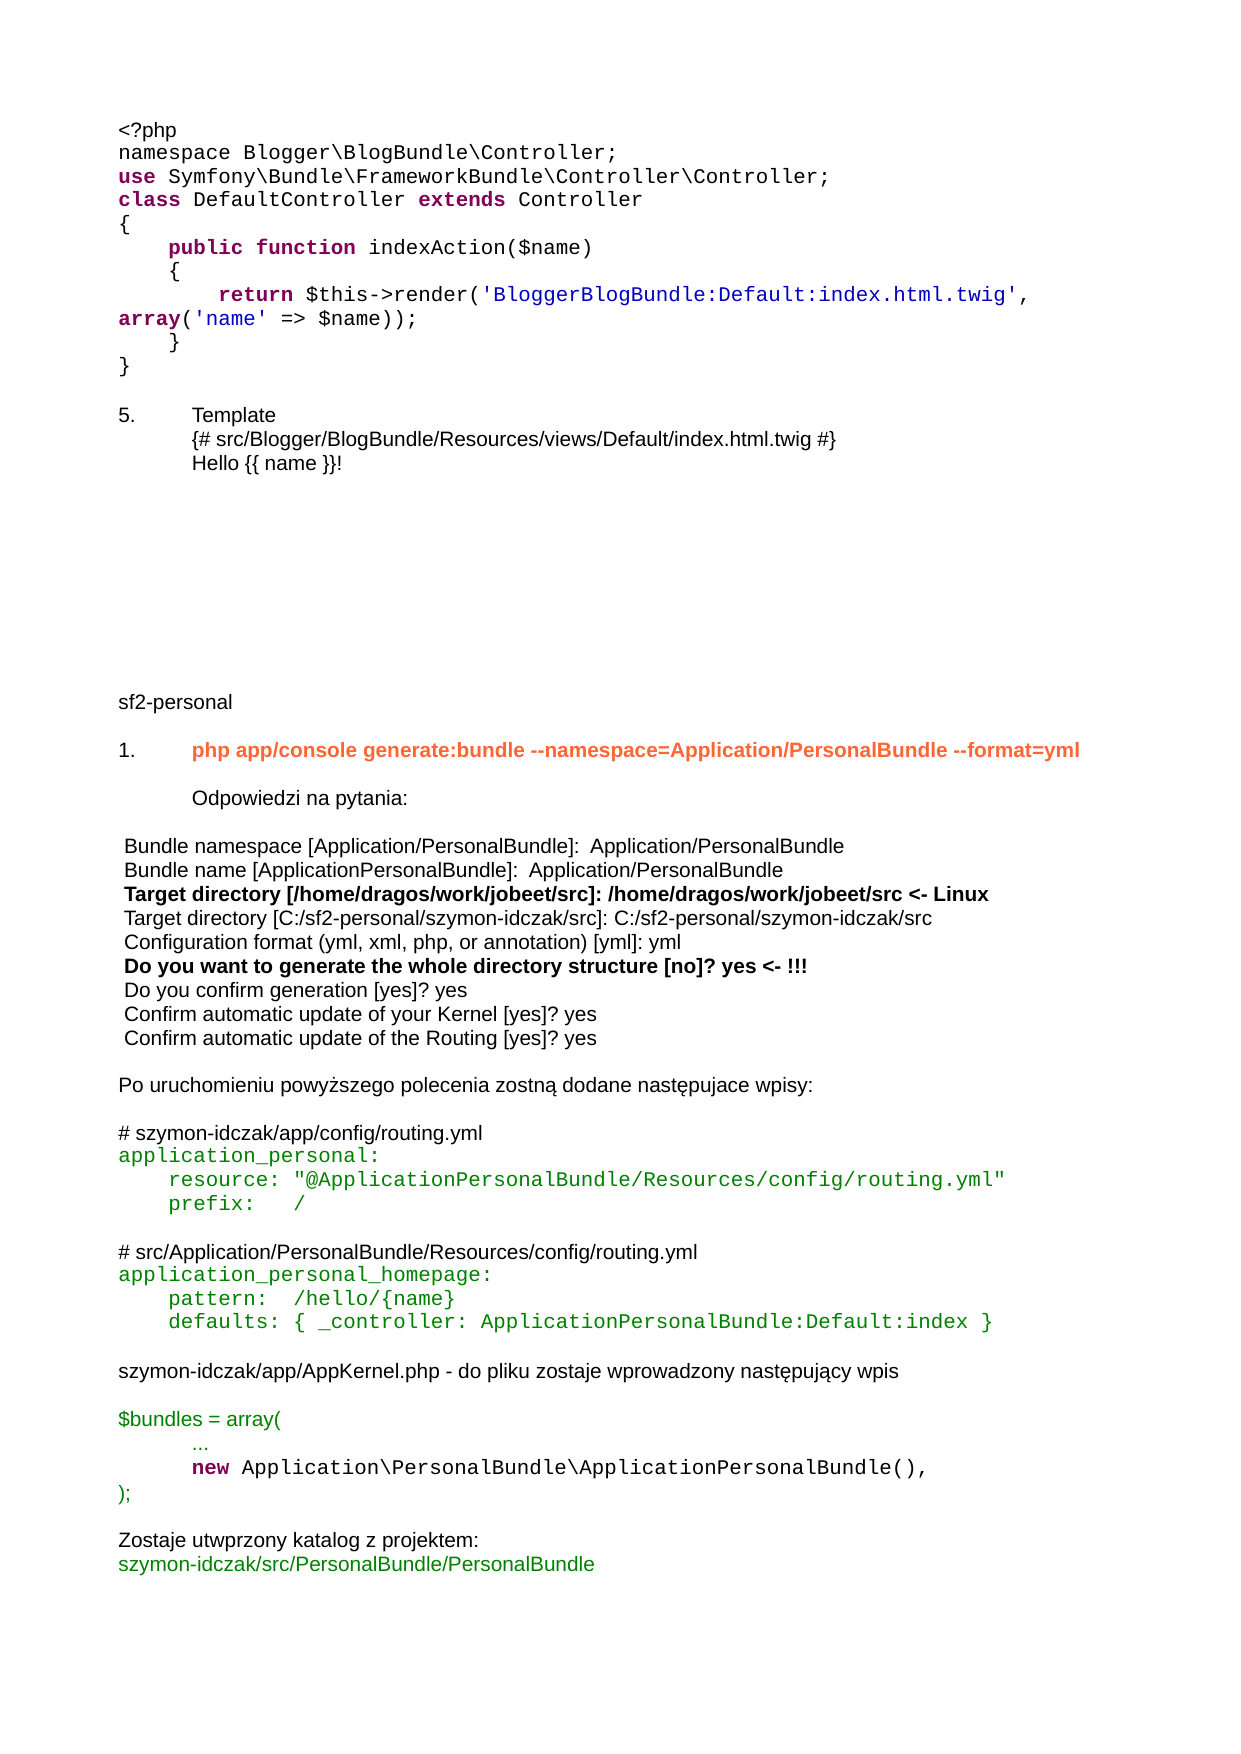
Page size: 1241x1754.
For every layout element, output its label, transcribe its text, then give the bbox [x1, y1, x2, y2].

text {# src/Blogger/BlogBundle/Resources/views/Default/index.html.twig #} [118, 426, 1122, 450]
text resource: "@ApplicationPersonalBundle/Resources/config/routing.yml" [118, 1169, 1122, 1192]
text application_personal: [118, 1145, 1122, 1169]
text Target directory [/home/dragos/work/jobeet/src]: /home/dragos/work/jobeet/src <- Linux [118, 882, 1122, 906]
text 5. Template [118, 402, 1122, 426]
text { [118, 213, 1122, 237]
text namespace Blogger\BlogBundle\Controller; [118, 142, 1122, 166]
text Hello {{ name }}! [118, 450, 1122, 474]
text Confirm automatic update of your Kernel [yes]? yes [118, 1001, 1122, 1025]
text sf2-personal [118, 690, 1122, 714]
text Confirm automatic update of the Routing [yes]? yes [118, 1025, 1122, 1049]
text use Symfony\Bundle\FrameworkBundle\Controller\Controller; [118, 166, 1122, 189]
text 1. php app/console generate:bundle --namespace=Application/PersonalBundle --format=yml [118, 738, 1122, 762]
text pattern: /hello/{name} [118, 1288, 1122, 1311]
text Odpowiedzi na pytania: [118, 786, 1122, 810]
text public function indexAction($name) [118, 237, 1122, 260]
text szymon-idczak/src/PersonalBundle/PersonalBundle [118, 1552, 1122, 1576]
text $bundles = array( [118, 1407, 1122, 1431]
text ... [118, 1431, 1122, 1454]
text class DefaultController extends Controller [118, 189, 1122, 213]
text Zostaje utwprzony katalog z projektem: [118, 1528, 1122, 1552]
text new Application\PersonalBundle\ApplicationPersonalBundle(), ); [118, 1454, 1122, 1504]
text { [118, 260, 1122, 284]
text prefix: / [118, 1192, 1122, 1216]
text <?php [118, 118, 1122, 142]
text Po uruchomieniu powyższego polecenia zostną dodane następujace wpisy: [118, 1073, 1122, 1097]
text return $this->render('BloggerBlogBundle:Default:index.html.twig', array('name' => $name)); [118, 284, 1122, 331]
text Do you want to generate the whole directory structure [no]? yes <- !!! [118, 953, 1122, 977]
text # src/Application/PersonalBundle/Resources/config/routing.yml [118, 1240, 1122, 1264]
text # szymon-idczak/app/config/routing.yml [118, 1121, 1122, 1145]
text application_personal_homepage: [118, 1264, 1122, 1288]
text Bundle name [ApplicationPersonalBundle]: Application/PersonalBundle [118, 858, 1122, 882]
text } [118, 355, 1122, 378]
text Configuration format (yml, xml, php, or annotation) [yml]: yml [118, 929, 1122, 953]
text szymon-idczak/app/AppKernel.php - do pliku zostaje wprowadzony następujący wpis [118, 1359, 1122, 1383]
text } [118, 331, 1122, 355]
text Target directory [C:/sf2-personal/szymon-idczak/src]: C:/sf2-personal/szymon-idczak/src [118, 906, 1122, 929]
text defaults: { _controller: ApplicationPersonalBundle:Default:index } [118, 1311, 1122, 1335]
text Do you confirm generation [yes]? yes [118, 977, 1122, 1001]
text Bundle namespace [Application/PersonalBundle]: Application/PersonalBundle [118, 834, 1122, 858]
